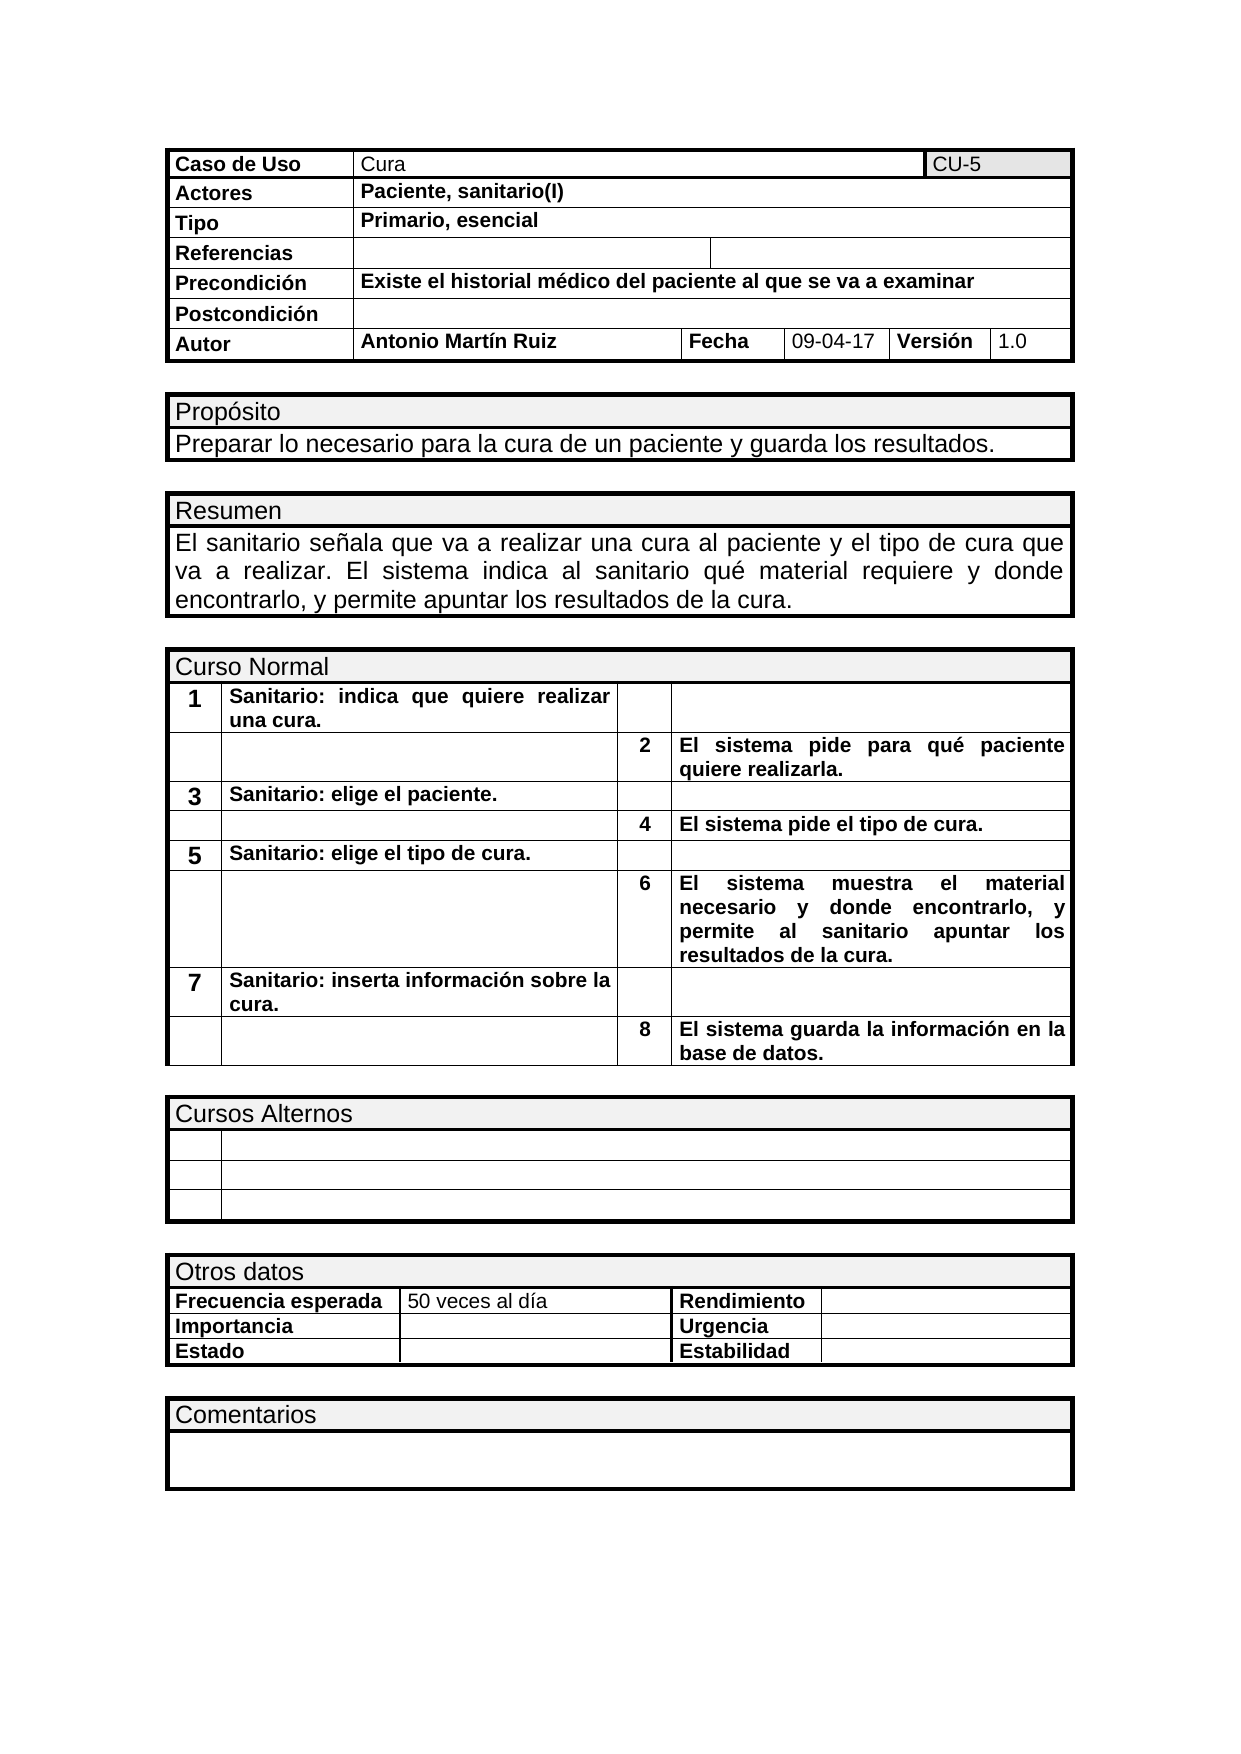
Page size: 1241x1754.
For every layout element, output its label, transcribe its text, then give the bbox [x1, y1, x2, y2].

table_cell [170, 1161, 221, 1189]
table_cell Versión [890, 329, 990, 359]
table_cell [672, 968, 1070, 1016]
table_cell [170, 1017, 221, 1065]
table_cell 1 [170, 684, 221, 732]
table_cell [672, 782, 1070, 810]
table_cell [170, 1190, 221, 1219]
table_cell [822, 1339, 1070, 1362]
table_cell [170, 1433, 1070, 1487]
table_cell Antonio Martín Ruiz [354, 329, 681, 359]
table_cell [222, 1161, 1070, 1189]
table_cell [822, 1289, 1070, 1313]
table_cell 1.0 [991, 329, 1070, 359]
table_header Caso de Uso [170, 152, 353, 176]
table_cell [170, 1131, 221, 1160]
table_cell Estado [170, 1339, 399, 1362]
table_cell El sistema muestra el material necesario y donde encontrarlo, y permite al sanitario apuntar los resultados de la cura. [672, 871, 1070, 967]
table_cell Referencias [170, 238, 353, 267]
table_cell El sanitario señala que va a realizar una cura al paciente y el tipo de cura que va a realizar. El sistema indica al sanitario qué material requiere y donde encontrarlo, y permite apuntar los resultados de la cura. [170, 528, 1070, 614]
table_cell Sanitario: indica que quiere realizar una cura. [222, 684, 617, 732]
table_cell [672, 684, 1070, 732]
table_header Propósito [170, 397, 1070, 426]
table_cell [354, 238, 710, 267]
table_cell 09-04-17 [785, 329, 889, 359]
table_cell Tipo [170, 208, 353, 237]
table_cell [618, 684, 671, 732]
table_cell [711, 238, 1070, 267]
table_header Comentarios [170, 1401, 1070, 1429]
table_cell [822, 1314, 1070, 1337]
table_cell [354, 299, 1070, 328]
table_cell [170, 811, 221, 840]
table_header Cursos Alternos [170, 1099, 1070, 1128]
table_cell [672, 841, 1070, 870]
table_cell Urgencia [673, 1314, 821, 1337]
table_cell Paciente, sanitario(I) [354, 179, 1070, 207]
table_cell [222, 1131, 1070, 1160]
table_header Curso Normal [170, 652, 1070, 681]
table_cell Preparar lo necesario para la cura de un paciente y guarda los resultados. [170, 429, 1070, 457]
table_cell [618, 782, 671, 810]
table_cell El sistema pide para qué paciente quiere realizarla. [672, 733, 1070, 781]
table_cell El sistema pide el tipo de cura. [672, 811, 1070, 840]
table_cell [401, 1314, 670, 1337]
table_cell 6 [618, 871, 671, 967]
table_cell [170, 733, 221, 781]
table_cell 4 [618, 811, 671, 840]
table_cell Sanitario: elige el tipo de cura. [222, 841, 617, 870]
table_cell El sistema guarda la información en la base de datos. [672, 1017, 1070, 1065]
table_cell Existe el historial médico del paciente al que se va a examinar [354, 269, 1070, 298]
table_cell [618, 968, 671, 1016]
table_cell 5 [170, 841, 221, 870]
table_cell Rendimiento [673, 1289, 821, 1313]
table_cell Autor [170, 329, 353, 359]
table_cell Estabilidad [673, 1339, 821, 1362]
table_cell 3 [170, 782, 221, 810]
table_cell 7 [170, 968, 221, 1016]
table_cell 2 [618, 733, 671, 781]
table_cell Precondición [170, 269, 353, 298]
table_cell [222, 871, 617, 967]
table_cell [401, 1339, 670, 1362]
table_cell [222, 733, 617, 781]
table_cell [222, 811, 617, 840]
table_header Otros datos [170, 1257, 1070, 1286]
table_cell Importancia [170, 1314, 399, 1337]
table_cell [222, 1017, 617, 1065]
table_header Resumen [170, 496, 1070, 524]
table_header CU-5 [927, 152, 1070, 176]
table_cell 50 veces al día [401, 1289, 670, 1313]
table_header Cura [354, 152, 923, 176]
table_cell Frecuencia esperada [170, 1289, 399, 1313]
table_cell Sanitario: inserta información sobre la cura. [222, 968, 617, 1016]
table_cell Postcondición [170, 299, 353, 328]
table_cell [170, 871, 221, 967]
table_cell 8 [618, 1017, 671, 1065]
table_cell Fecha [682, 329, 784, 359]
table_cell Primario, esencial [354, 208, 1070, 237]
table_cell [222, 1190, 1070, 1219]
table_cell Sanitario: elige el paciente. [222, 782, 617, 810]
table_cell [618, 841, 671, 870]
table_cell Actores [170, 179, 353, 207]
